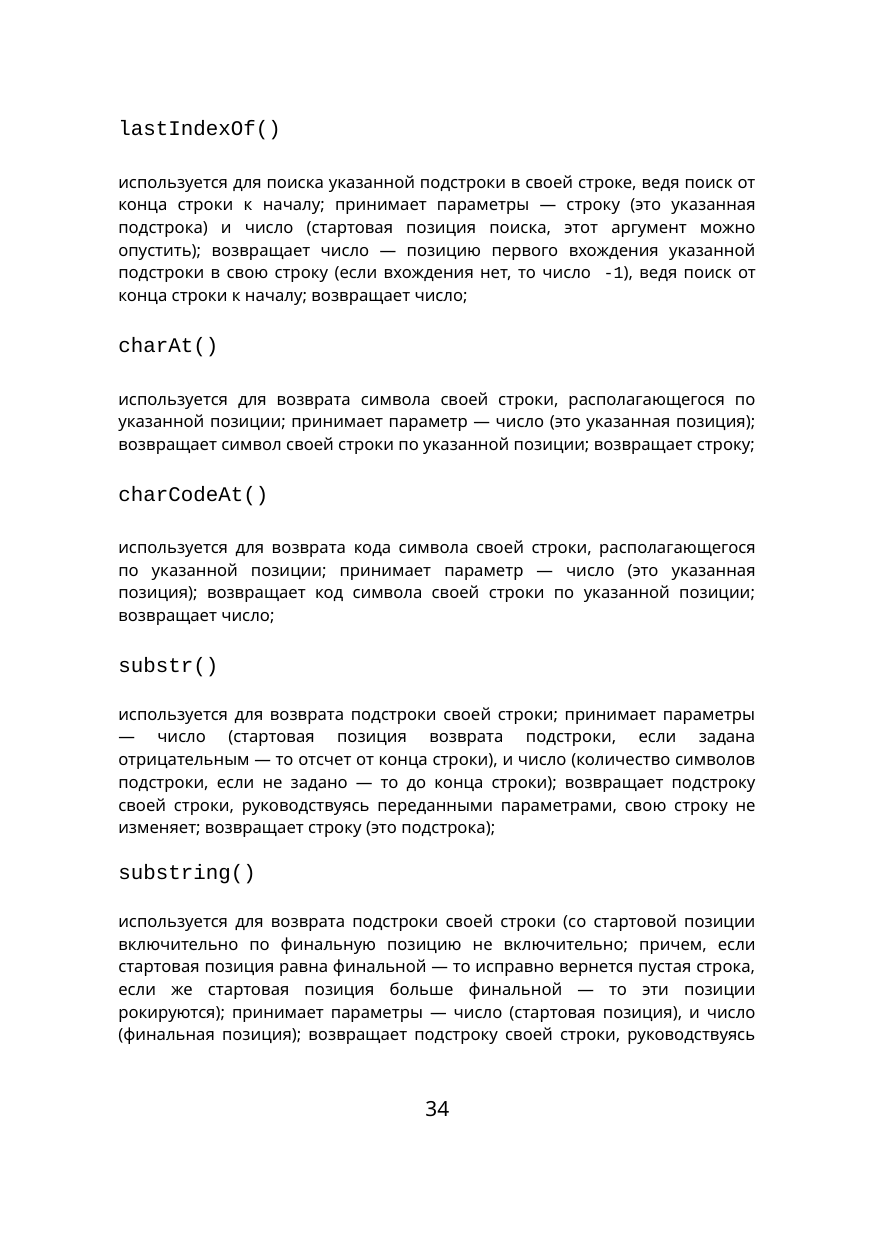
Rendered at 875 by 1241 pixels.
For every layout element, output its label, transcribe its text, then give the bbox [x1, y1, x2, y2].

text используется для возврата кода символа своей строки, располагающегося по указанной позиции; принимает параметр — число (это указанная позиция); возвращает код символа своей строки по указанной позиции; возвращает число; [118, 536, 756, 627]
text используется для возврата подстроки своей строки; принимает параметры — число (стартовая позиция возврата подстроки, если задана отрицательным — то отсчет от конца строки), и число (количество символов подстроки, если не задано — то до конца строки); возвращает подстроку своей строки, руководствуясь переданными параметрами, свою строку не изменяет; возвращает строку (это подстрока); [118, 702, 756, 838]
text используется для возврата символа своей строки, располагающегося по указанной позиции; принимает параметр — число (это указанная позиция); возвращает символ своей строки по указанной позиции; возвращает строку; [118, 387, 756, 455]
text substr() [118, 655, 756, 679]
text charCodeAt() [118, 484, 756, 507]
text lastIndexOf() [118, 118, 756, 142]
text используется для поиска указанной подстроки в своей строке, ведя поиск от конца строки к началу; принимает параметры — строку (это указанная подстрока) и число (стартовая позиция поиска, этот аргумент можно опустить); возвращает число — позицию первого вхождения указанной подстроки в свою строку (если вхождения нет, то число -1), ведя поиск от конца строки к началу; возвращает число; [118, 170, 756, 307]
text charAt() [118, 335, 756, 359]
text используется для возврата подстроки своей строки (со стартовой позиции включительно по финальную позицию не включительно; причем, если стартовая позиция равна финальной — то исправно вернется пустая строка, если же стартовая позиция больше финальной — то эти позиции рокируются); принимает параметры — число (стартовая позиция), и число (финальная позиция); возвращает подстроку своей строки, руководствуясь [118, 909, 756, 1046]
text substring() [118, 862, 756, 886]
